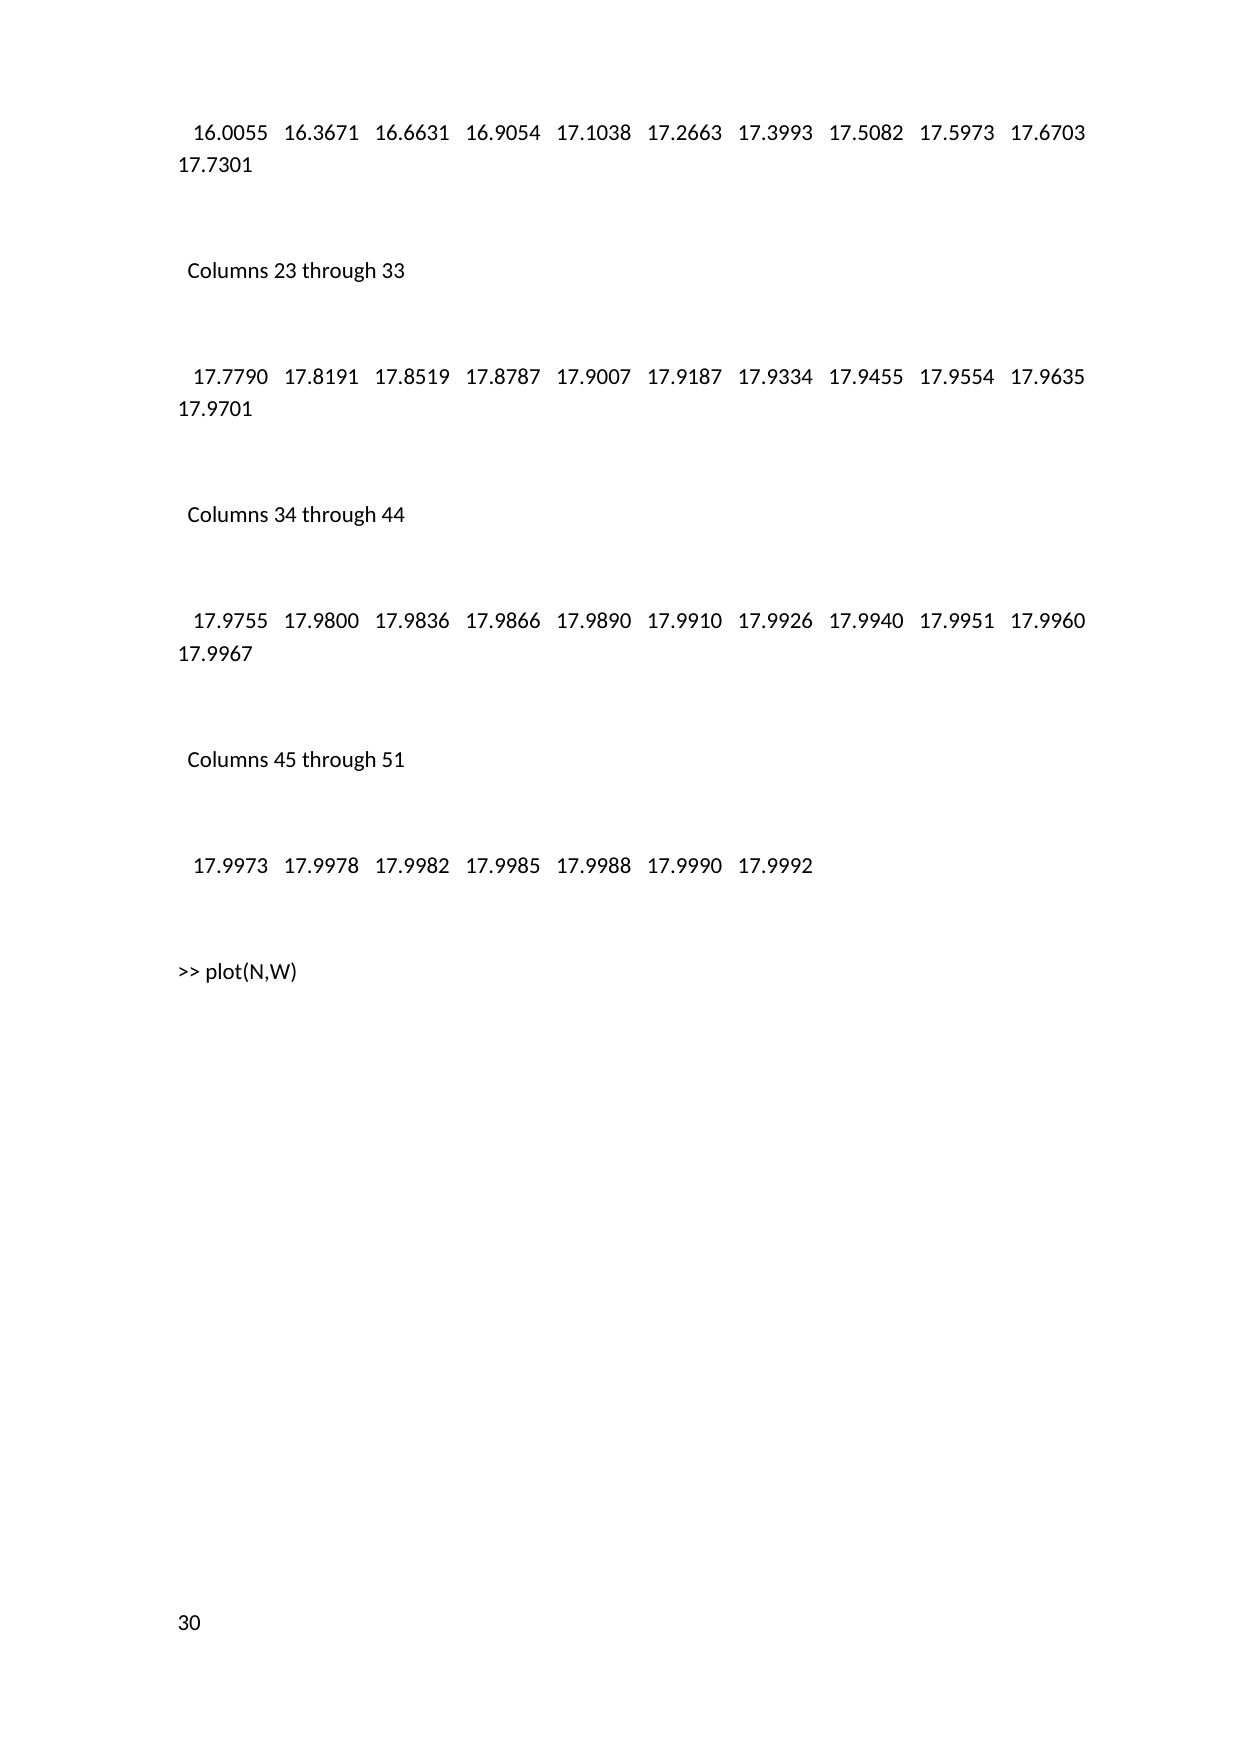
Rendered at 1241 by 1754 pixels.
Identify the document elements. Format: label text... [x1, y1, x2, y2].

text Columns 45 through 51 [177, 745, 1152, 773]
text Columns 23 through 33 [177, 256, 1152, 284]
text 16.0055 16.3671 16.6631 16.9054 17.1038 17.2663 17.3993 17.5082 17.5973 17.6703 17.7301 [177, 118, 1152, 178]
text Columns 34 through 44 [177, 501, 1152, 529]
text >> plot(N,W) [177, 957, 1152, 985]
text 17.7790 17.8191 17.8519 17.8787 17.9007 17.9187 17.9334 17.9455 17.9554 17.9635 17.9701 [177, 362, 1152, 423]
text 17.9973 17.9978 17.9982 17.9985 17.9988 17.9990 17.9992 [177, 851, 1152, 879]
text 17.9755 17.9800 17.9836 17.9866 17.9890 17.9910 17.9926 17.9940 17.9951 17.9960 17.9967 [177, 607, 1152, 667]
